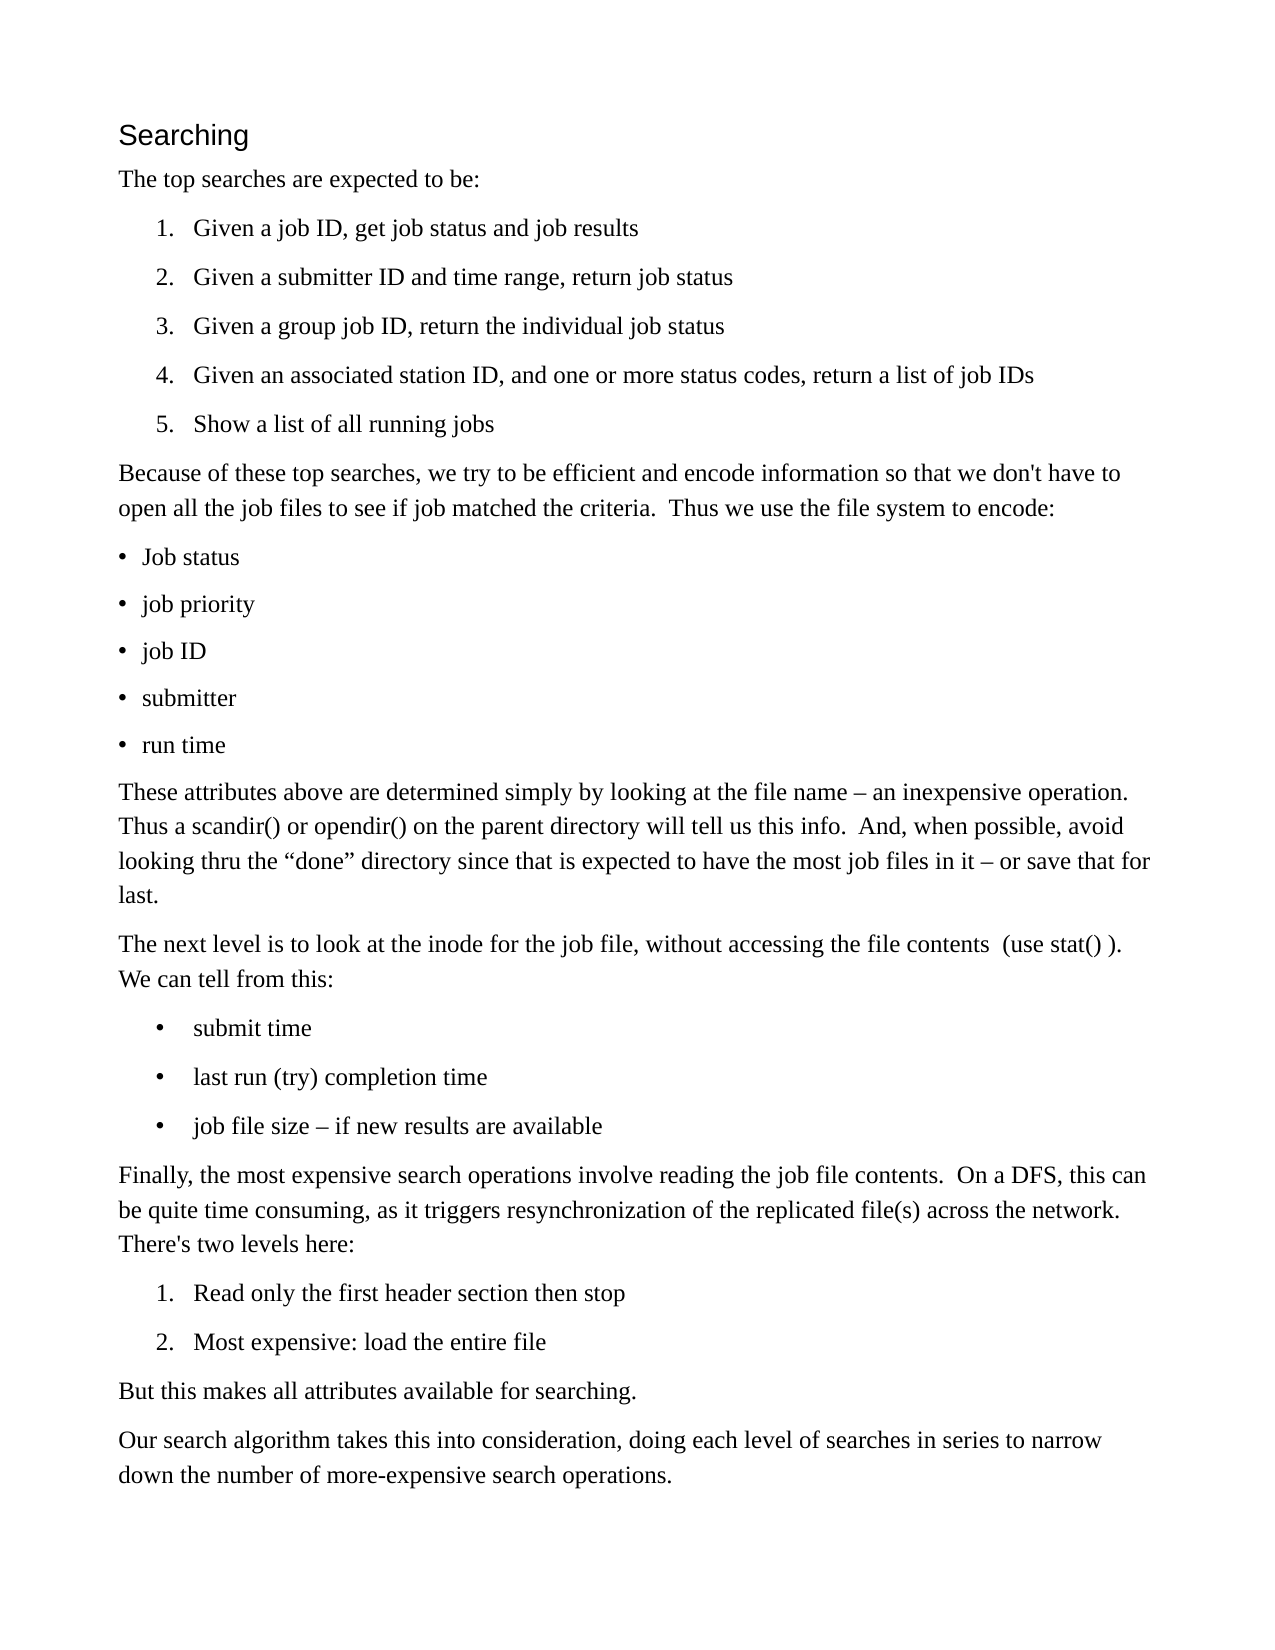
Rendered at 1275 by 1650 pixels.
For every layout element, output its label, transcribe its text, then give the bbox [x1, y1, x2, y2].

text Our search algorithm takes this into consideration, doing each level of searches in series to narrow down the number of more-expensive search operations. [118, 1425, 1157, 1489]
text These attributes above are determined simply by looking at the file name – an inexpensive operation. Thus a scandir() or opendir() on the parent directory will tell us this info. And, when possible, avoid looking thru the “done” directory since that is expected to have the most job files in it – or save that for last. [118, 777, 1157, 909]
text The next level is to look at the inode for the job file, without accessing the file contents (use stat() ). We can tell from this: [118, 929, 1157, 993]
list Given an associated station ID, and one or more status codes, return a list of job IDs [156, 360, 1157, 389]
list submit time [156, 1013, 1157, 1042]
list Given a submitter ID and time range, return job status [156, 262, 1157, 291]
list Given a job ID, get job status and job results [156, 213, 1157, 242]
list Read only the first header section then stop [156, 1278, 1157, 1307]
list job priority [118, 589, 1157, 618]
list submitter [118, 683, 1157, 712]
list Given a group job ID, return the individual job status [156, 311, 1157, 340]
list job file size – if new results are available [156, 1111, 1157, 1140]
list Most expensive: load the entire file [156, 1327, 1157, 1356]
list Job status [118, 542, 1157, 571]
list job ID [118, 636, 1157, 665]
text Finally, the most expensive search operations involve reading the job file contents. On a DFS, this can be quite time consuming, as it triggers resynchronization of the replicated file(s) across the network. There's two levels here: [118, 1160, 1157, 1258]
list run time [118, 730, 1157, 759]
subtitle Searching [118, 118, 1157, 152]
list last run (try) completion time [156, 1062, 1157, 1091]
text But this makes all attributes available for searching. [118, 1376, 1157, 1405]
text Because of these top searches, we try to be efficient and encode information so that we don't have to open all the job files to see if job matched the criteria. Thus we use the file system to encode: [118, 458, 1157, 522]
text The top searches are expected to be: [118, 164, 1157, 193]
list Show a list of all running jobs [156, 409, 1157, 438]
